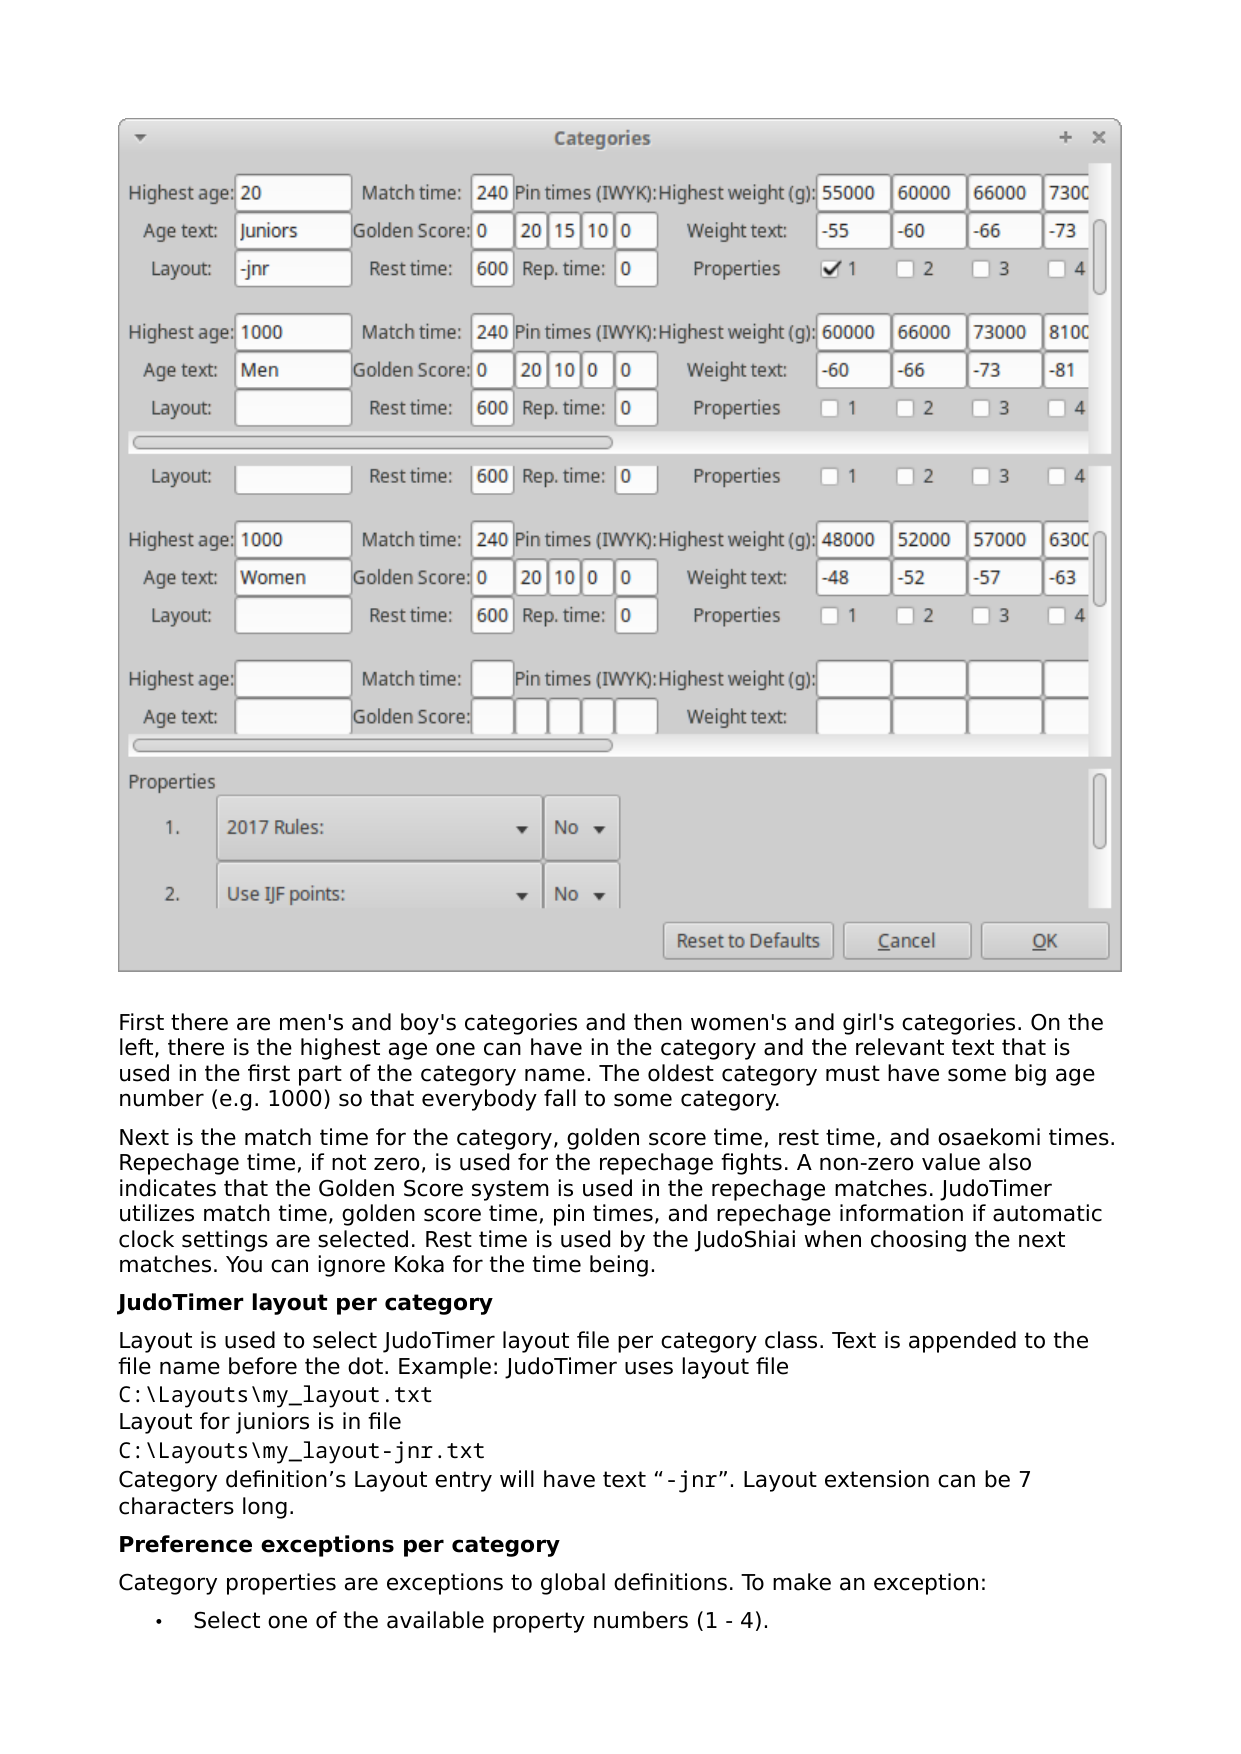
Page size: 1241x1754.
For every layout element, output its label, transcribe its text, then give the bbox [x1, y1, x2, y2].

text JudoTimer layout per category [118, 1290, 1122, 1316]
list Select one of the available property numbers (1 - 4). [156, 1608, 1122, 1634]
text First there are men's and boy's categories and then women's and girl's categories. On the left, there is the highest age one can have in the category and the relevant text that is used in the first part of the category name. The oldest category must have some big age number (e.g. 1000) so that everybody fall to some category. [118, 1010, 1122, 1112]
text Layout is used to select JudoTimer layout file per category class. Text is appended to the file name before the dot. Example: JudoTimer uses layout file C:\Layouts\my_layout.txt Layout for juniors is in file C:\Layouts\my_layout-jnr.txt Category definition’s Layout entry will have text “-jnr”. Layout extension can be 7 characters long. [118, 1328, 1122, 1520]
text Preference exceptions per category [118, 1532, 1122, 1558]
text Next is the match time for the category, golden score time, rest time, and osaekomi times. Repechage time, if not zero, is used for the repechage fights. A non-zero value also indicates that the Golden Score system is used in the repechage matches. JudoTimer utilizes match time, golden score time, pin times, and repechage information if automatic clock settings are selected. Rest time is used by the JudoShiai when choosing the next matches. You can ignore Koka for the time being. [118, 1124, 1122, 1278]
text Category properties are exceptions to global definitions. To make an exception: [118, 1570, 1122, 1596]
picture [118, 118, 1122, 972]
